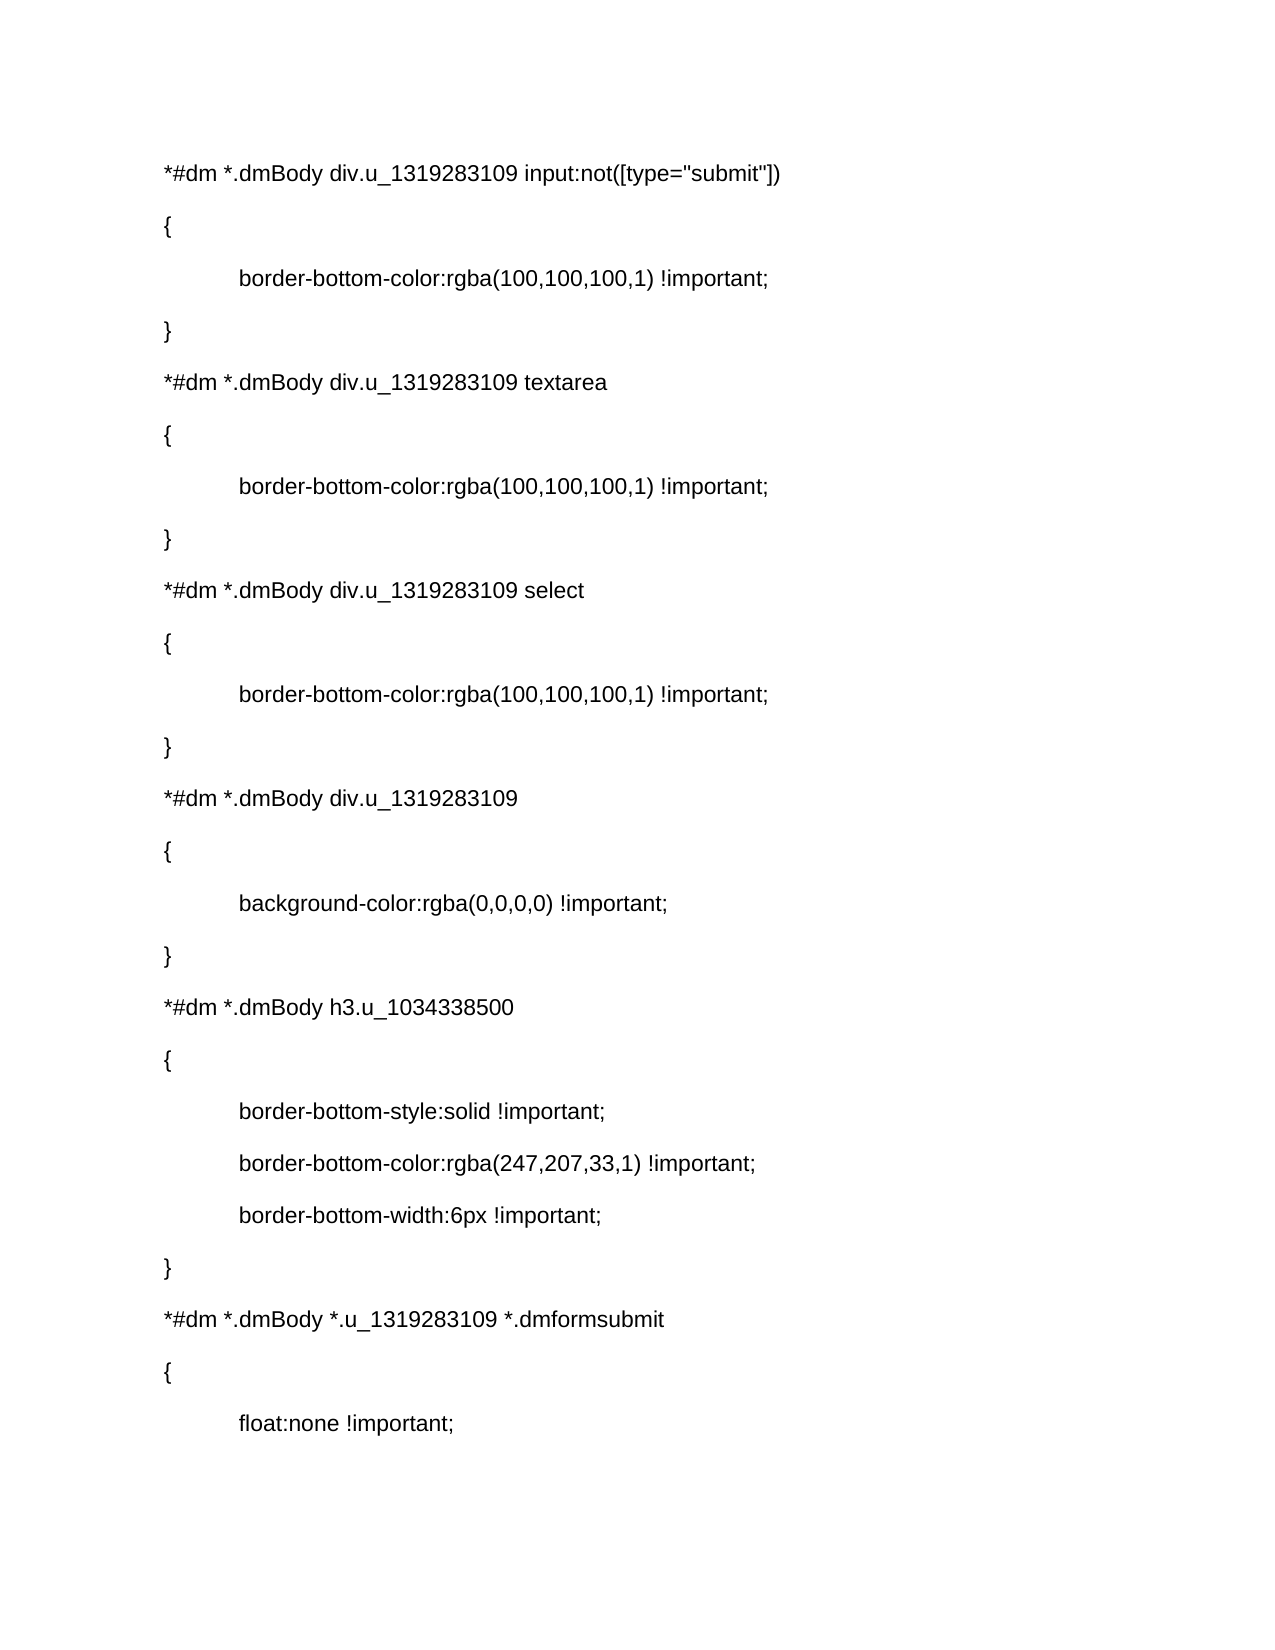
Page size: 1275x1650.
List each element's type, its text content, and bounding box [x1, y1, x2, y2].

table_cell background-color:rgba(0,0,0,0) !important; [153, 879, 1125, 931]
table_cell } [153, 723, 1125, 775]
table_cell *#dm *.dmBody div.u_1319283109 input:not([type="submit"]) [153, 150, 1125, 202]
table_cell { [153, 1035, 1125, 1087]
table_cell { [153, 827, 1125, 879]
table_cell } [153, 515, 1125, 567]
table_cell { [153, 410, 1125, 462]
table_cell border-bottom-color:rgba(100,100,100,1) !important; [153, 254, 1125, 306]
table_cell border-bottom-color:rgba(100,100,100,1) !important; [153, 671, 1125, 723]
table_cell *#dm *.dmBody div.u_1319283109 [153, 775, 1125, 827]
table_cell border-bottom-style:solid !important; [153, 1088, 1125, 1139]
table_cell *#dm *.dmBody div.u_1319283109 select [153, 567, 1125, 619]
table_cell border-bottom-color:rgba(100,100,100,1) !important; [153, 463, 1125, 514]
table_cell border-bottom-width:6px !important; [153, 1192, 1125, 1244]
table_cell { [153, 619, 1125, 671]
table_cell } [153, 1244, 1125, 1296]
table_cell { [153, 202, 1125, 254]
table_cell *#dm *.dmBody div.u_1319283109 textarea [153, 358, 1125, 410]
table_cell { [153, 1348, 1125, 1400]
table_cell *#dm *.dmBody *.u_1319283109 *.dmformsubmit [153, 1296, 1125, 1348]
table_cell float:none !important; [153, 1400, 1125, 1452]
table_cell *#dm *.dmBody h3.u_1034338500 [153, 983, 1125, 1035]
table_cell } [153, 306, 1125, 358]
table_cell } [153, 931, 1125, 983]
table_cell border-bottom-color:rgba(247,207,33,1) !important; [153, 1140, 1125, 1192]
